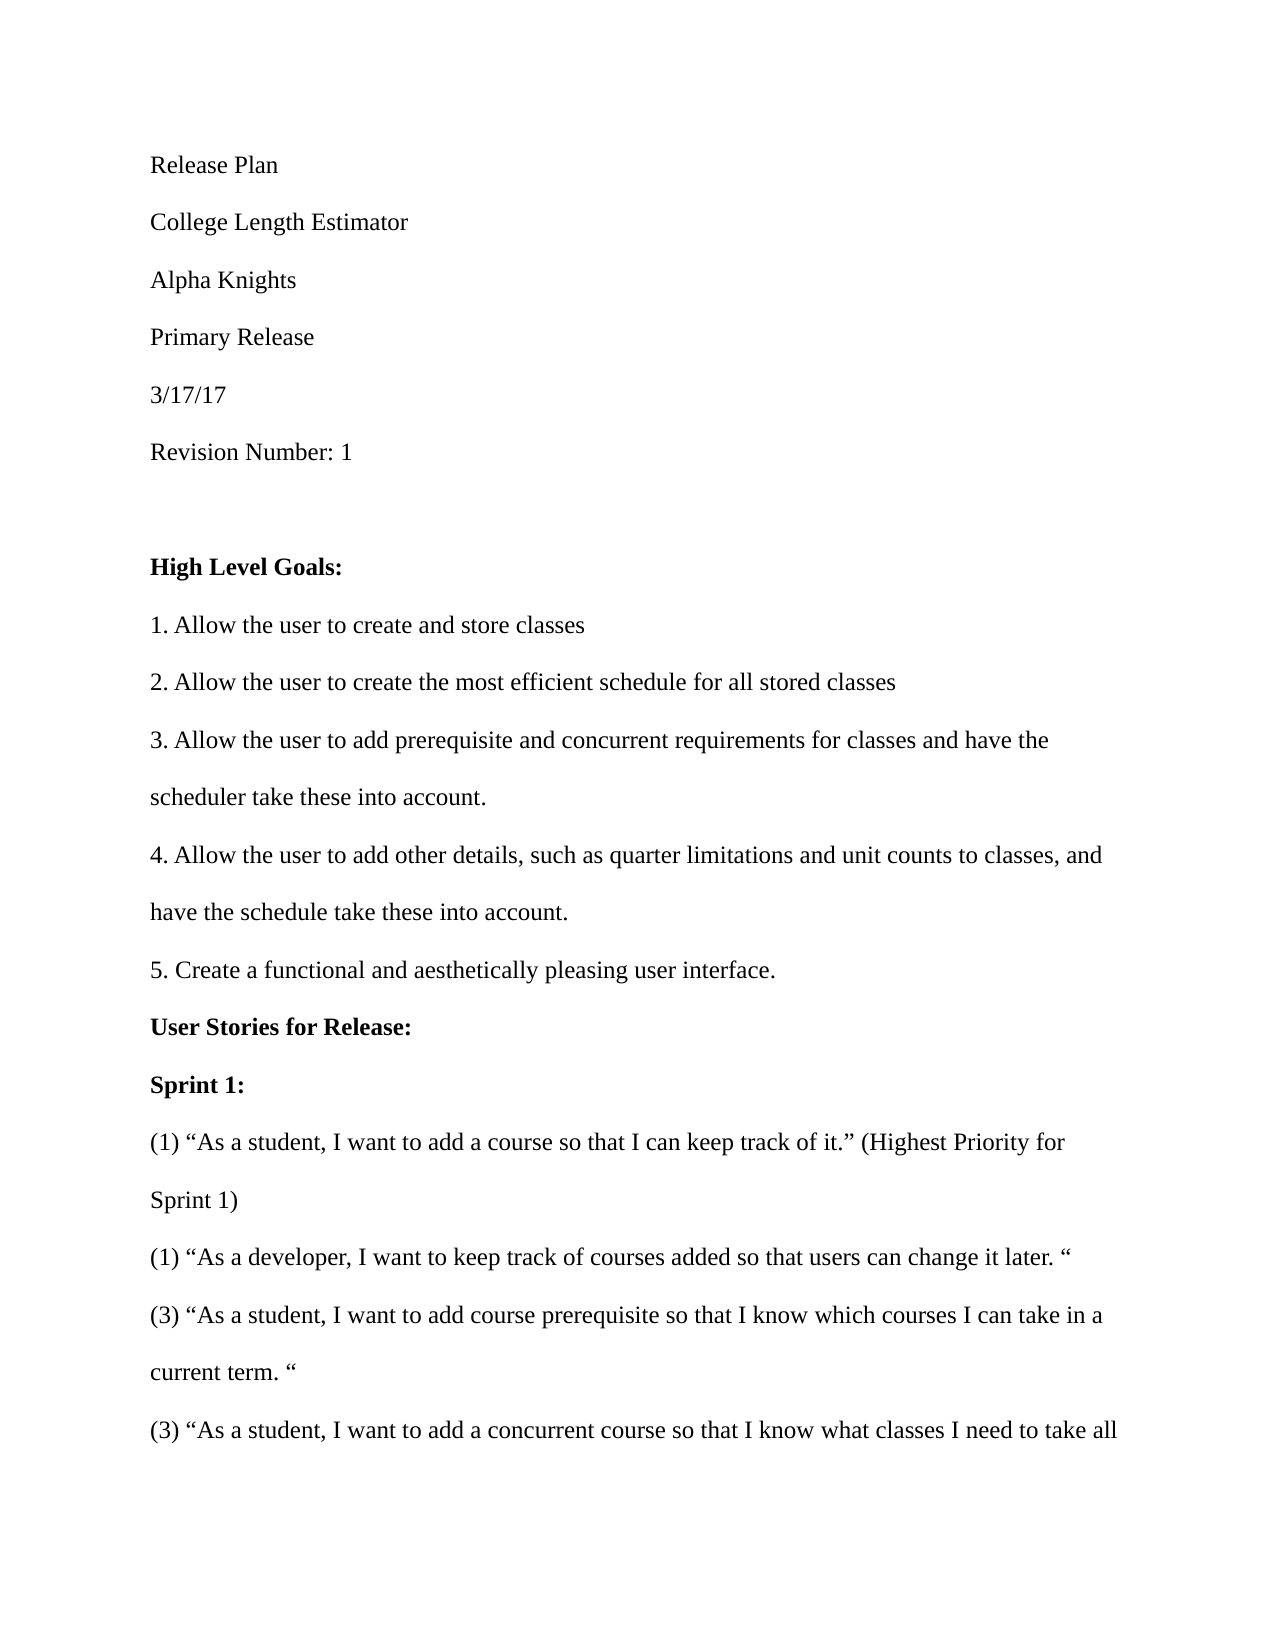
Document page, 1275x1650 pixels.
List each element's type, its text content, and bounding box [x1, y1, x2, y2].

text 5. Create a functional and aesthetically pleasing user interface. [150, 955, 1125, 984]
text Release Plan [150, 150, 1125, 179]
text 3. Allow the user to add prerequisite and concurrent requirements for classes and have the scheduler take these into account. [150, 725, 1125, 811]
text Primary Release [150, 322, 1125, 351]
text Revision Number: 1 [150, 437, 1125, 466]
text High Level Goals: [150, 552, 1125, 581]
text (3) “As a student, I want to add course prerequisite so that I know which courses I can take in a current term. “ [150, 1300, 1125, 1386]
text (3) “As a student, I want to add a concurrent course so that I know what classes I need to take all [150, 1415, 1125, 1444]
text College Length Estimator [150, 207, 1125, 236]
text Alpha Knights [150, 265, 1125, 294]
text 4. Allow the user to add other details, such as quarter limitations and unit counts to classes, and have the schedule take these into account. [150, 840, 1125, 926]
text 2. Allow the user to create the most efficient schedule for all stored classes [150, 667, 1125, 696]
text User Stories for Release: [150, 1012, 1125, 1041]
text 1. Allow the user to create and store classes [150, 610, 1125, 639]
text 3/17/17 [150, 380, 1125, 409]
text Sprint 1: [150, 1070, 1125, 1099]
text (1) “As a developer, I want to keep track of courses added so that users can change it later. “ [150, 1242, 1125, 1271]
text (1) “As a student, I want to add a course so that I can keep track of it.” (Highest Priority for Sprint 1) [150, 1127, 1125, 1214]
